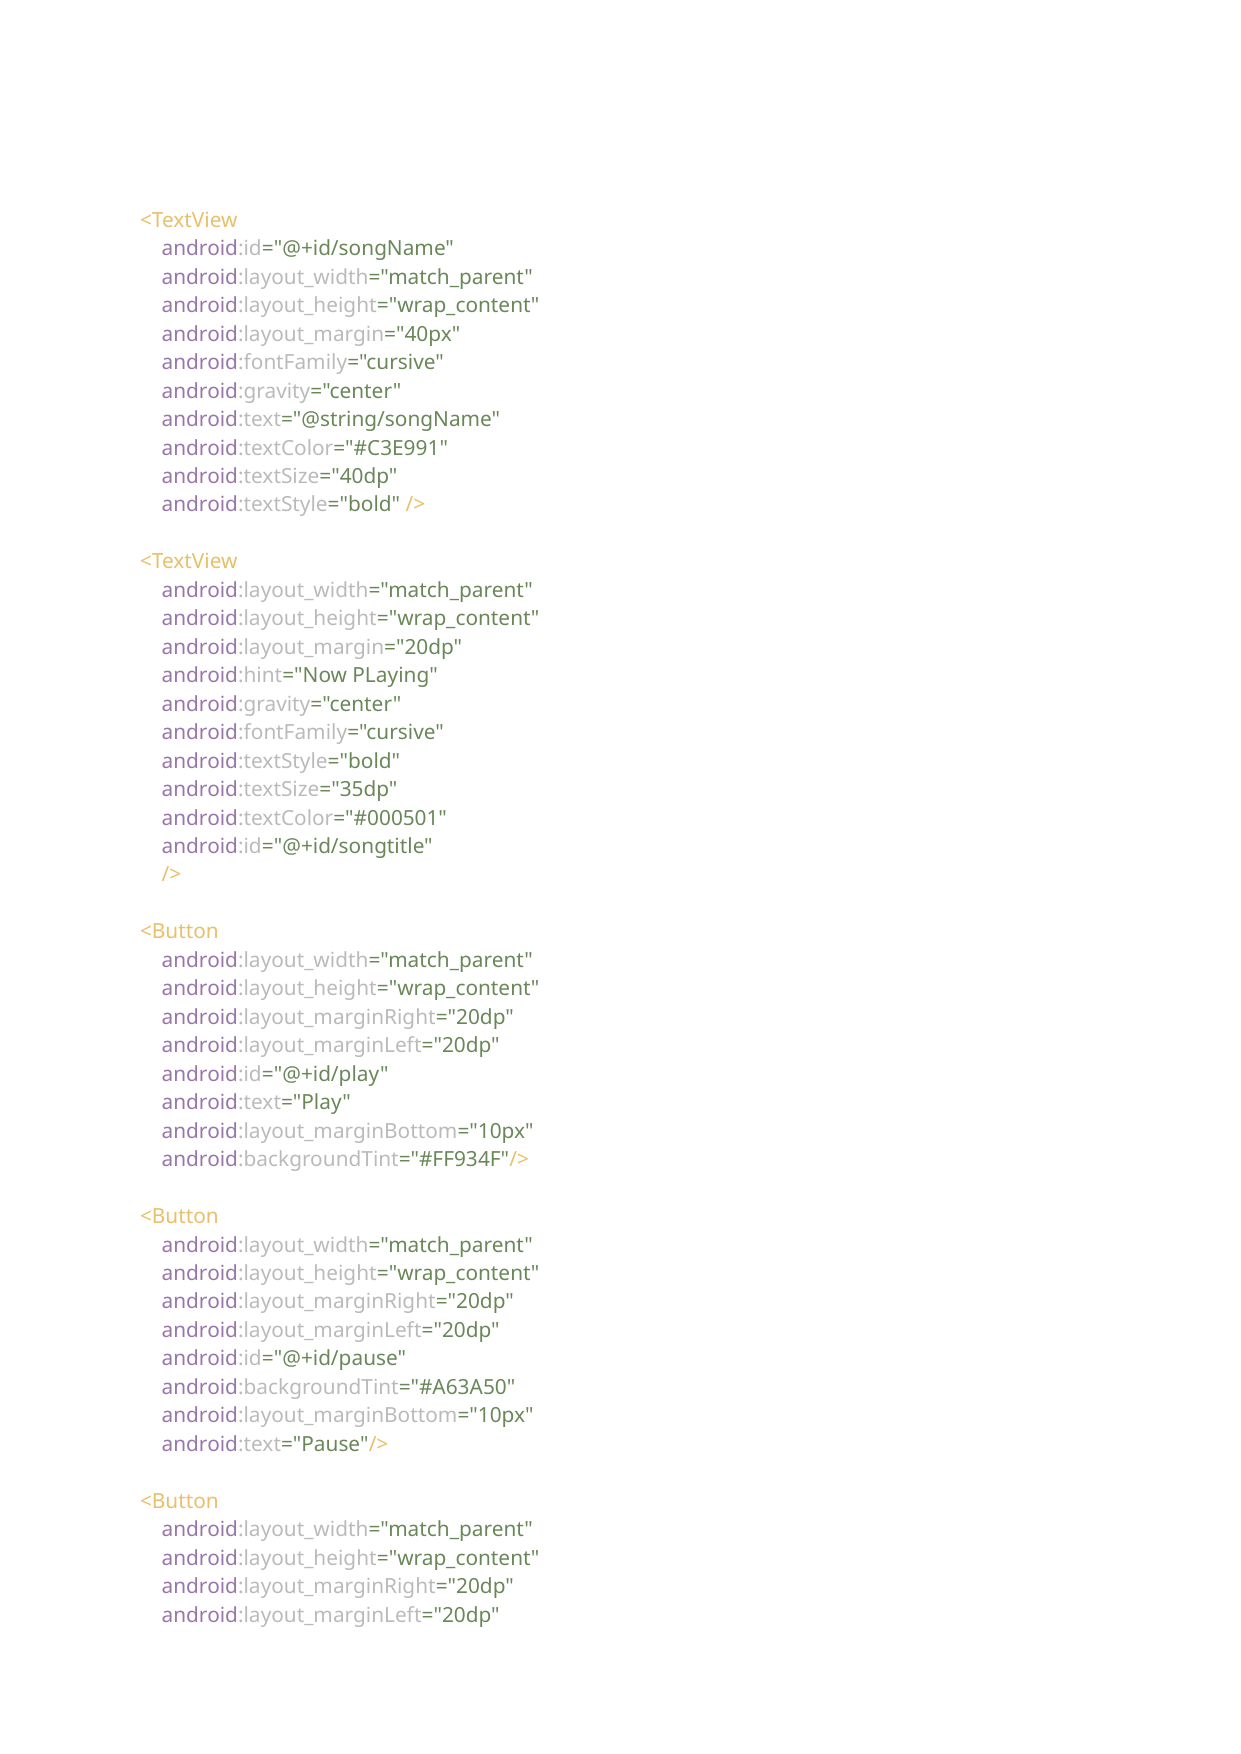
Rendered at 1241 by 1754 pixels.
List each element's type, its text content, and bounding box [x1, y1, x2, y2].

text <TextView android:id="@+id/songName" android:layout_width="match_parent" android:layout_height="wrap_content" android:layout_margin="40px" android:fontFamily="cursive" android:gravity="center" android:text="@string/songName" android:textColor="#C3E991" android:textSize="40dp" android:textStyle="bold" /> <TextView android:layout_width="match_parent" android:layout_height="wrap_content" android:layout_margin="20dp" android:hint="Now PLaying" android:gravity="center" android:fontFamily="cursive" android:textStyle="bold" android:textSize="35dp" android:textColor="#000501" android:id="@+id/songtitle" /> <Button android:layout_width="match_parent" android:layout_height="wrap_content" android:layout_marginRight="20dp" android:layout_marginLeft="20dp" android:id="@+id/play" android:text="Play" android:layout_marginBottom="10px" android:backgroundTint="#FF934F"/> <Button android:layout_width="match_parent" android:layout_height="wrap_content" android:layout_marginRight="20dp" android:layout_marginLeft="20dp" android:id="@+id/pause" android:backgroundTint="#A63A50" android:layout_marginBottom="10px" android:text="Pause"/> <Button android:layout_width="match_parent" android:layout_height="wrap_content" android:layout_marginRight="20dp" android:layout_marginLeft="20dp" [118, 176, 1122, 1628]
